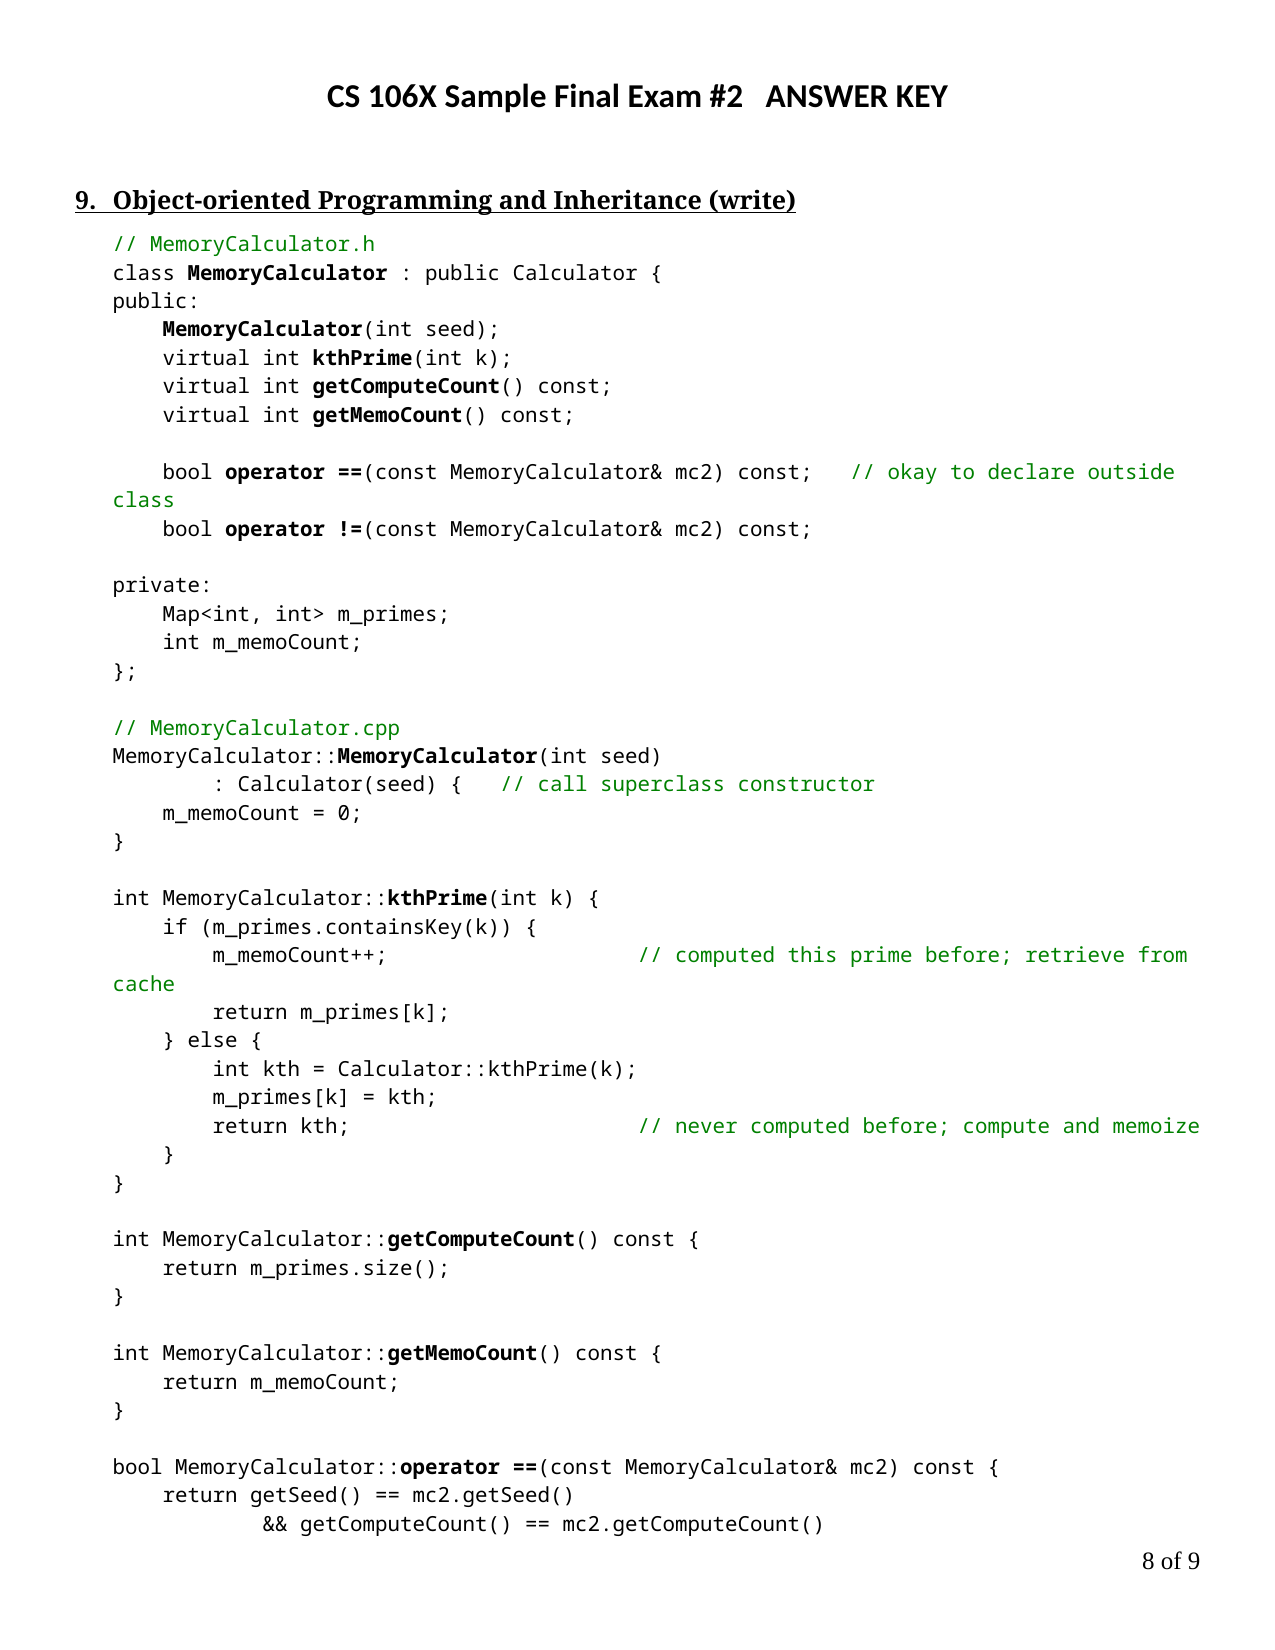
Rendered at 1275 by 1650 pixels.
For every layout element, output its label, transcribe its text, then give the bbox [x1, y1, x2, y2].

text m_memoCount++; // computed this prime before; retrieve from cache [112, 940, 1200, 997]
text } [112, 1168, 1200, 1196]
text Map<int, int> m_primes; [112, 599, 1200, 627]
text if (m_primes.containsKey(k)) { [112, 912, 1200, 940]
text return kth; // never computed before; compute and memoize [112, 1111, 1200, 1139]
text } [112, 826, 1200, 855]
text virtual int getMemoCount() const; [112, 400, 1200, 428]
text } [112, 1139, 1200, 1168]
text bool operator !=(const MemoryCalculator& mc2) const; [112, 514, 1200, 542]
text }; [112, 656, 1200, 684]
text && getComputeCount() == mc2.getComputeCount() [112, 1509, 1200, 1537]
text // MemoryCalculator.h [112, 229, 1200, 258]
text } [112, 1395, 1200, 1424]
text class MemoryCalculator : public Calculator { [112, 258, 1200, 286]
text 9. Object-oriented Programming and Inheritance (write) [75, 183, 1200, 217]
text MemoryCalculator::MemoryCalculator(int seed) [112, 741, 1200, 769]
text bool operator ==(const MemoryCalculator& mc2) const; // okay to declare outside class [112, 457, 1200, 514]
text virtual int getComputeCount() const; [112, 371, 1200, 400]
text MemoryCalculator(int seed); [112, 314, 1200, 343]
text int MemoryCalculator::kthPrime(int k) { [112, 883, 1200, 912]
text : Calculator(seed) { // call superclass constructor [112, 769, 1200, 798]
text } else { [112, 1026, 1200, 1054]
text int m_memoCount; [112, 627, 1200, 656]
text } [112, 1281, 1200, 1310]
text m_memoCount = 0; [112, 798, 1200, 826]
text m_primes[k] = kth; [112, 1082, 1200, 1111]
text int MemoryCalculator::getMemoCount() const { [112, 1338, 1200, 1367]
text return m_primes[k]; [112, 997, 1200, 1026]
text return m_primes.size(); [112, 1253, 1200, 1281]
text return getSeed() == mc2.getSeed() [112, 1481, 1200, 1509]
text public: [112, 286, 1200, 314]
text return m_memoCount; [112, 1367, 1200, 1395]
text virtual int kthPrime(int k); [112, 343, 1200, 371]
text bool MemoryCalculator::operator ==(const MemoryCalculator& mc2) const { [112, 1452, 1200, 1481]
text int MemoryCalculator::getComputeCount() const { [112, 1224, 1200, 1253]
text // MemoryCalculator.cpp [112, 713, 1200, 741]
text private: [112, 571, 1200, 599]
text int kth = Calculator::kthPrime(k); [112, 1054, 1200, 1082]
